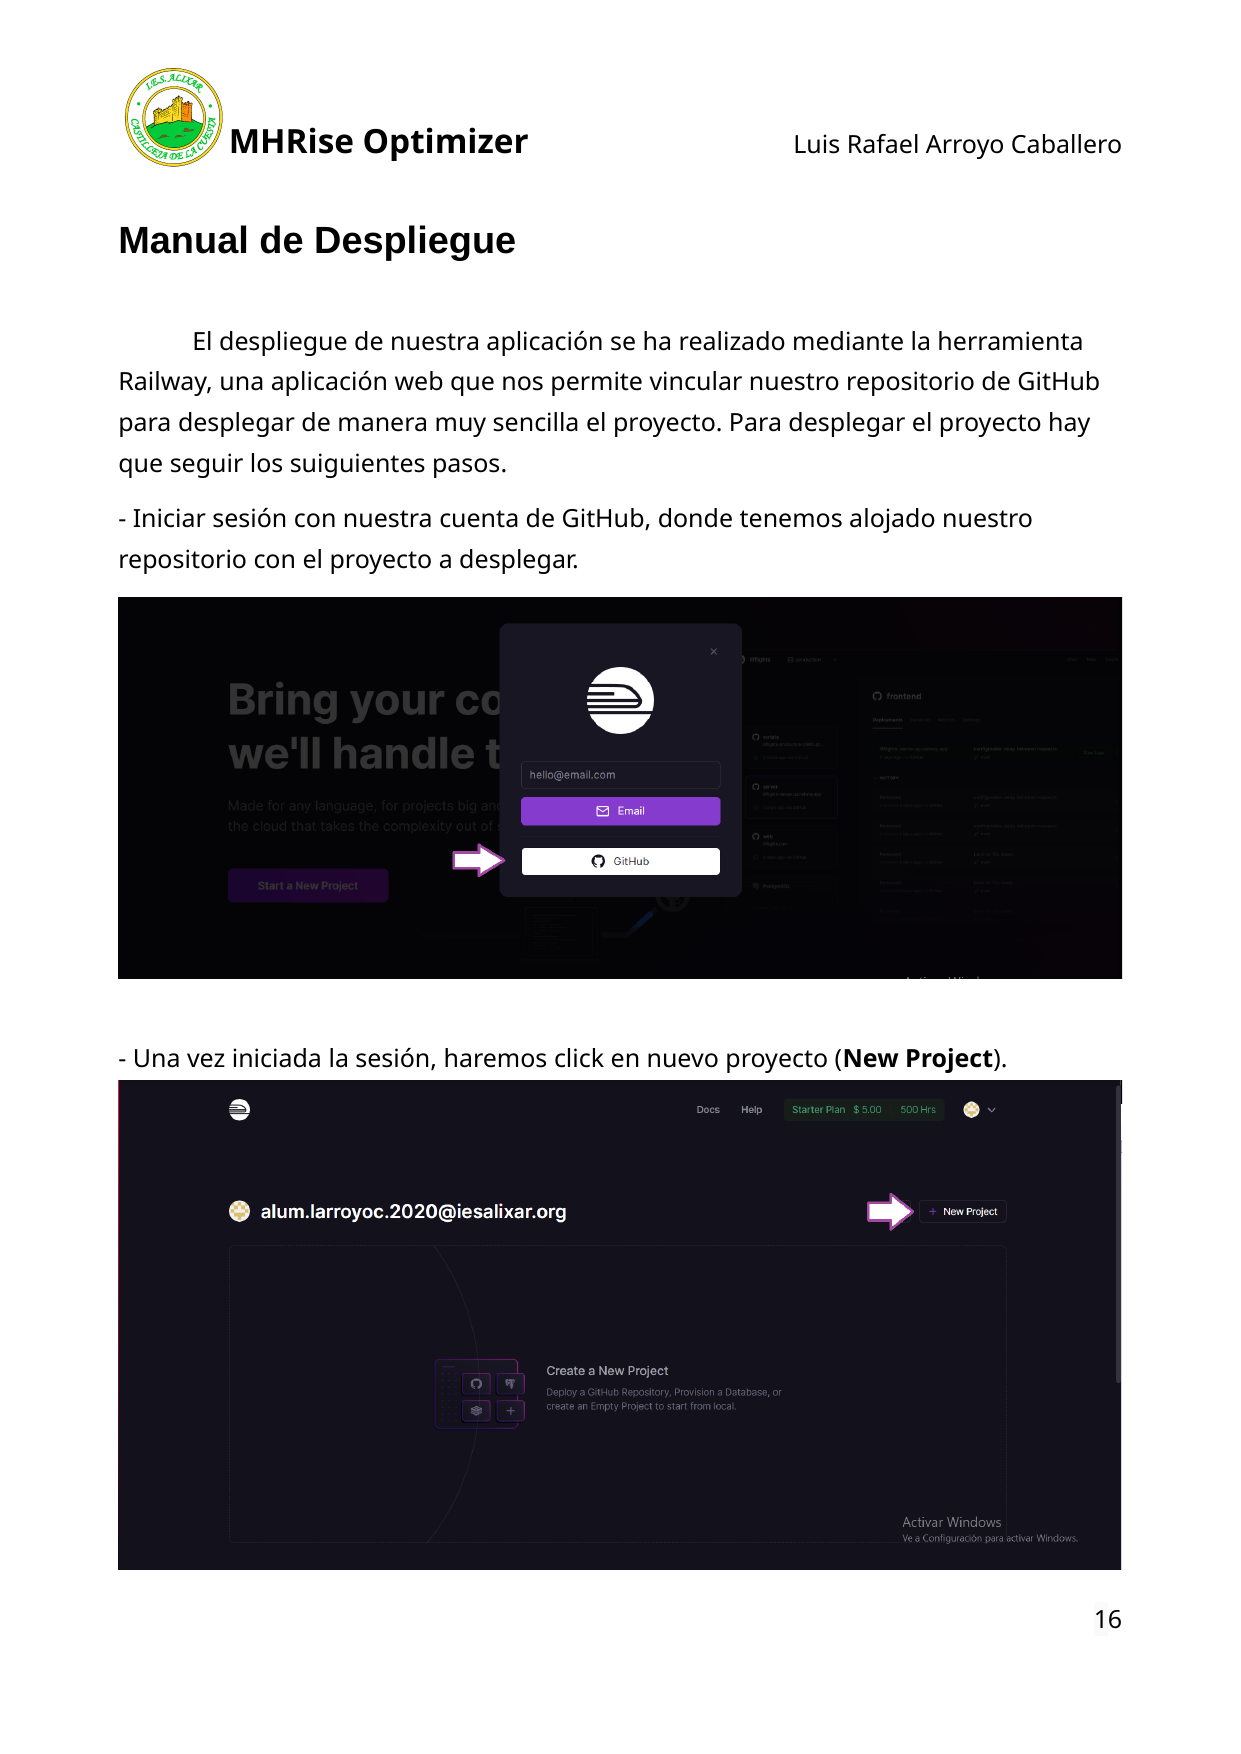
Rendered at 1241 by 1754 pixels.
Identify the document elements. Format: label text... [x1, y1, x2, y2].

picture [118, 61, 229, 174]
picture [118, 597, 1123, 979]
text El despliegue de nuestra aplicación se ha realizado mediante la herramienta Railway, una aplicación web que nos permite vincular nuestro repositorio de GitHub para desplegar de manera muy sencilla el proyecto. Para desplegar el proyecto hay que seguir los suiguientes pasos. [118, 323, 1122, 480]
text - Una vez iniciada la sesión, haremos click en nuevo proyecto (New Project). [118, 1041, 1122, 1074]
picture [118, 1080, 1123, 1570]
text - Iniciar sesión con nuestra cuenta de GitHub, donde tenemos alojado nuestro repositorio con el proyecto a desplegar. [118, 501, 1122, 576]
subtitle Manual de Despliegue [118, 218, 1122, 262]
